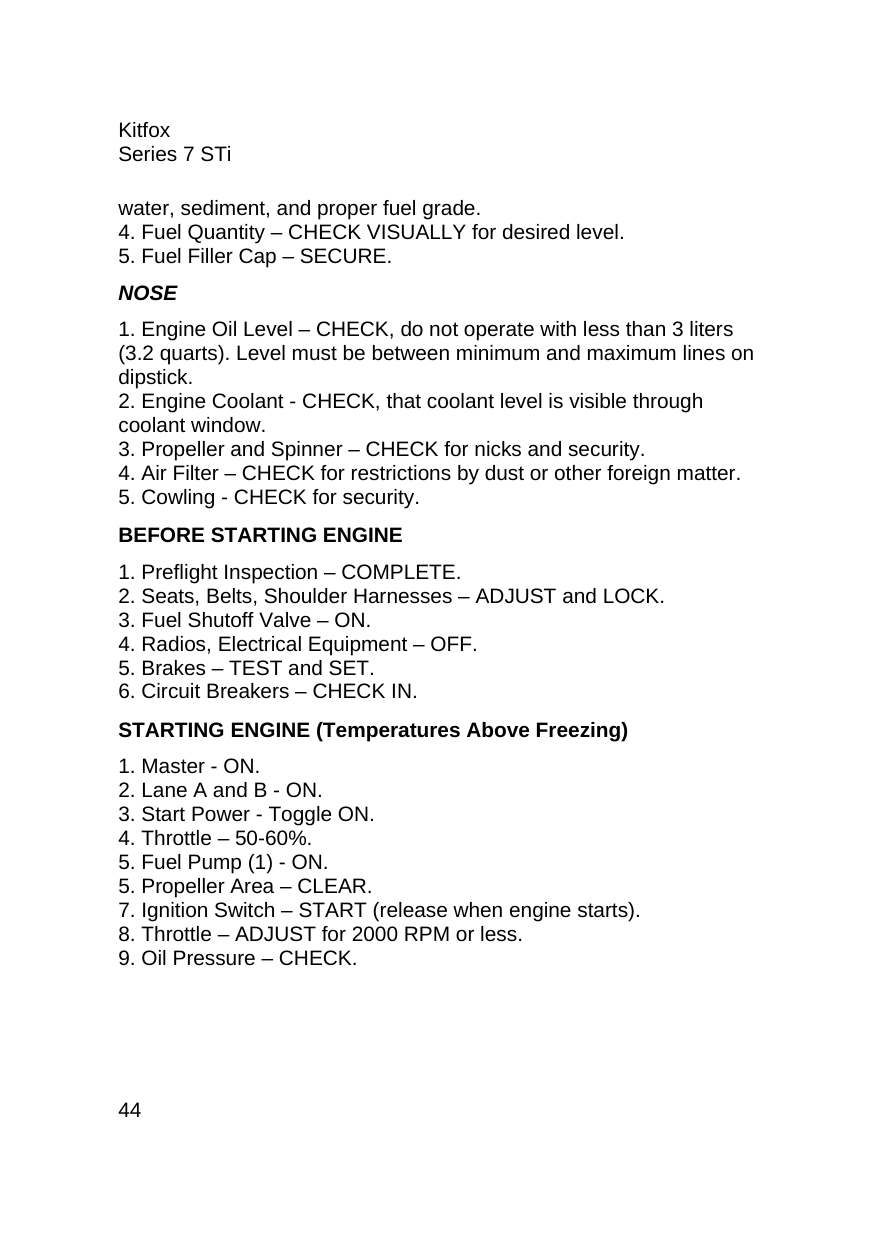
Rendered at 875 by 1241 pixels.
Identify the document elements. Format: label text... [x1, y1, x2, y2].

text 6. Circuit Breakers – CHECK IN. [118, 679, 756, 703]
text 4. Radios, Electrical Equipment – OFF. [118, 631, 756, 655]
text 5. Fuel Pump (1) - ON. [118, 850, 756, 874]
text 4. Air Filter – CHECK for restrictions by dust or other foreign matter. [118, 461, 756, 484]
text 3. Propeller and Spinner – CHECK for nicks and security. [118, 437, 756, 461]
text 2. Lane A and B - ON. [118, 778, 756, 802]
text 5. Propeller Area – CLEAR. [118, 874, 756, 898]
text 2. Engine Coolant - CHECK, that coolant level is visible through coolant window. [118, 389, 756, 437]
text 5. Fuel Filler Cap – SECURE. [118, 244, 756, 268]
subtitle STARTING ENGINE (Temperatures Above Freezing) [118, 718, 756, 742]
text 8. Throttle – ADJUST for 2000 RPM or less. [118, 922, 756, 946]
subtitle NOSE [118, 280, 756, 304]
text 1. Engine Oil Level – CHECK, do not operate with less than 3 liters (3.2 quarts). Level must be between minimum and maximum lines on dipstick. [118, 317, 756, 389]
text 4. Throttle – 50-60%. [118, 826, 756, 850]
text 3. Fuel Shutoff Valve – ON. [118, 607, 756, 631]
text 7. Ignition Switch – START (release when engine starts). [118, 898, 756, 922]
text 5. Cowling - CHECK for security. [118, 484, 756, 508]
text 1. Master - ON. [118, 754, 756, 778]
text 1. Preflight Inspection – COMPLETE. [118, 559, 756, 583]
text water, sediment, and proper fuel grade. [118, 196, 756, 220]
text 4. Fuel Quantity – CHECK VISUALLY for desired level. [118, 220, 756, 244]
text 2. Seats, Belts, Shoulder Harnesses – ADJUST and LOCK. [118, 583, 756, 607]
text 9. Oil Pressure – CHECK. [118, 946, 756, 970]
subtitle BEFORE STARTING ENGINE [118, 523, 756, 547]
text 5. Brakes – TEST and SET. [118, 655, 756, 679]
text 3. Start Power - Toggle ON. [118, 802, 756, 826]
